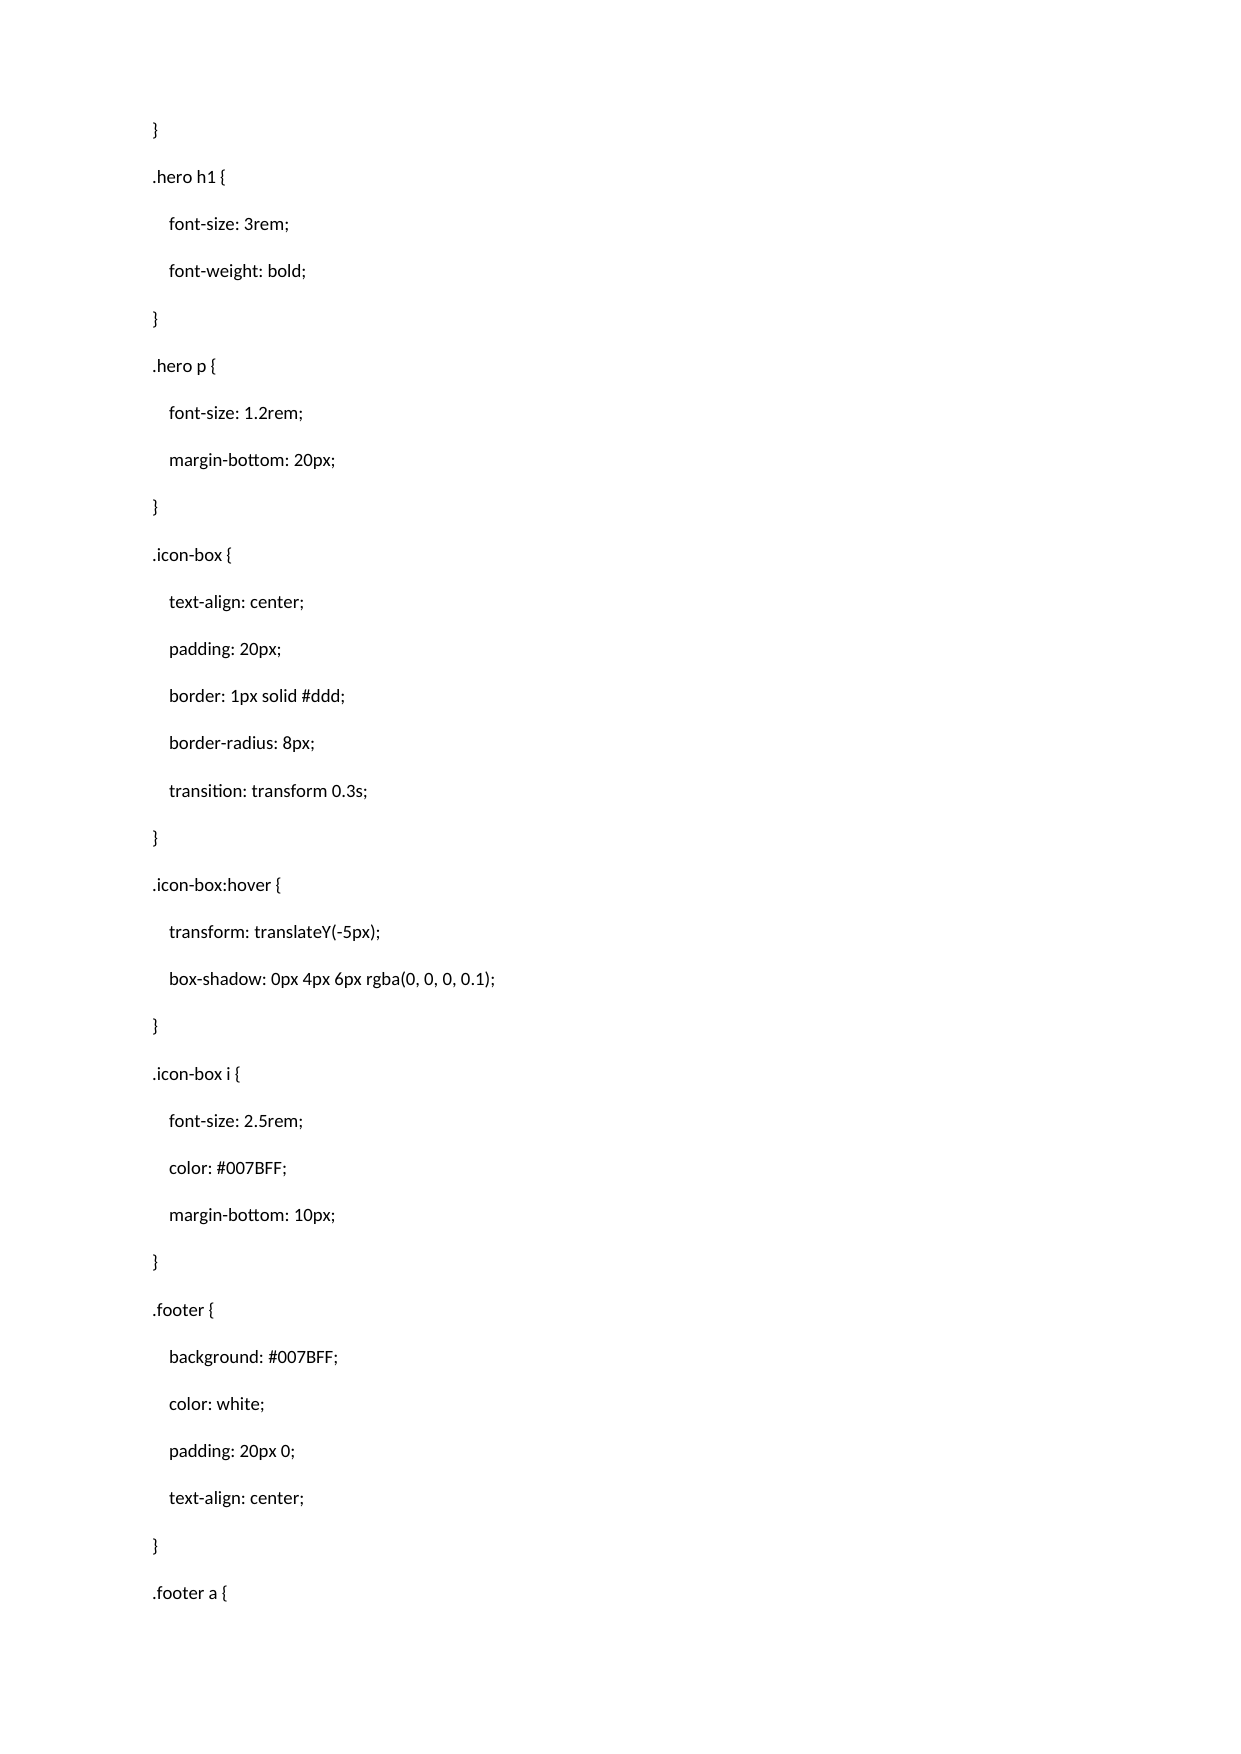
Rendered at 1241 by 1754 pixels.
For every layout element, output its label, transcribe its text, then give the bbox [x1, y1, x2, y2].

text border-radius: 8px; [118, 732, 1122, 754]
text font-weight: bold; [118, 260, 1122, 283]
text .hero p { [118, 354, 1122, 377]
text transition: transform 0.3s; [118, 779, 1122, 802]
text color: #007BFF; [118, 1156, 1122, 1179]
text } [118, 1015, 1122, 1038]
text text-align: center; [118, 1487, 1122, 1509]
text font-size: 3rem; [118, 212, 1122, 235]
text .icon-box i { [118, 1062, 1122, 1085]
text } [118, 118, 1122, 141]
text margin-bottom: 10px; [118, 1203, 1122, 1226]
text transform: translateY(-5px); [118, 920, 1122, 943]
text } [118, 307, 1122, 330]
text .icon-box:hover { [118, 873, 1122, 896]
text .footer a { [118, 1581, 1122, 1604]
text .hero h1 { [118, 165, 1122, 188]
text } [118, 496, 1122, 518]
text padding: 20px; [118, 637, 1122, 660]
text background: #007BFF; [118, 1345, 1122, 1368]
text } [118, 1251, 1122, 1273]
text .footer { [118, 1298, 1122, 1321]
text } [118, 826, 1122, 849]
text font-size: 2.5rem; [118, 1109, 1122, 1132]
text color: white; [118, 1392, 1122, 1415]
text border: 1px solid #ddd; [118, 684, 1122, 707]
text padding: 20px 0; [118, 1439, 1122, 1462]
text } [118, 1534, 1122, 1557]
text margin-bottom: 20px; [118, 448, 1122, 471]
text text-align: center; [118, 590, 1122, 613]
text font-size: 1.2rem; [118, 401, 1122, 424]
text box-shadow: 0px 4px 6px rgba(0, 0, 0, 0.1); [118, 967, 1122, 990]
text .icon-box { [118, 543, 1122, 566]
